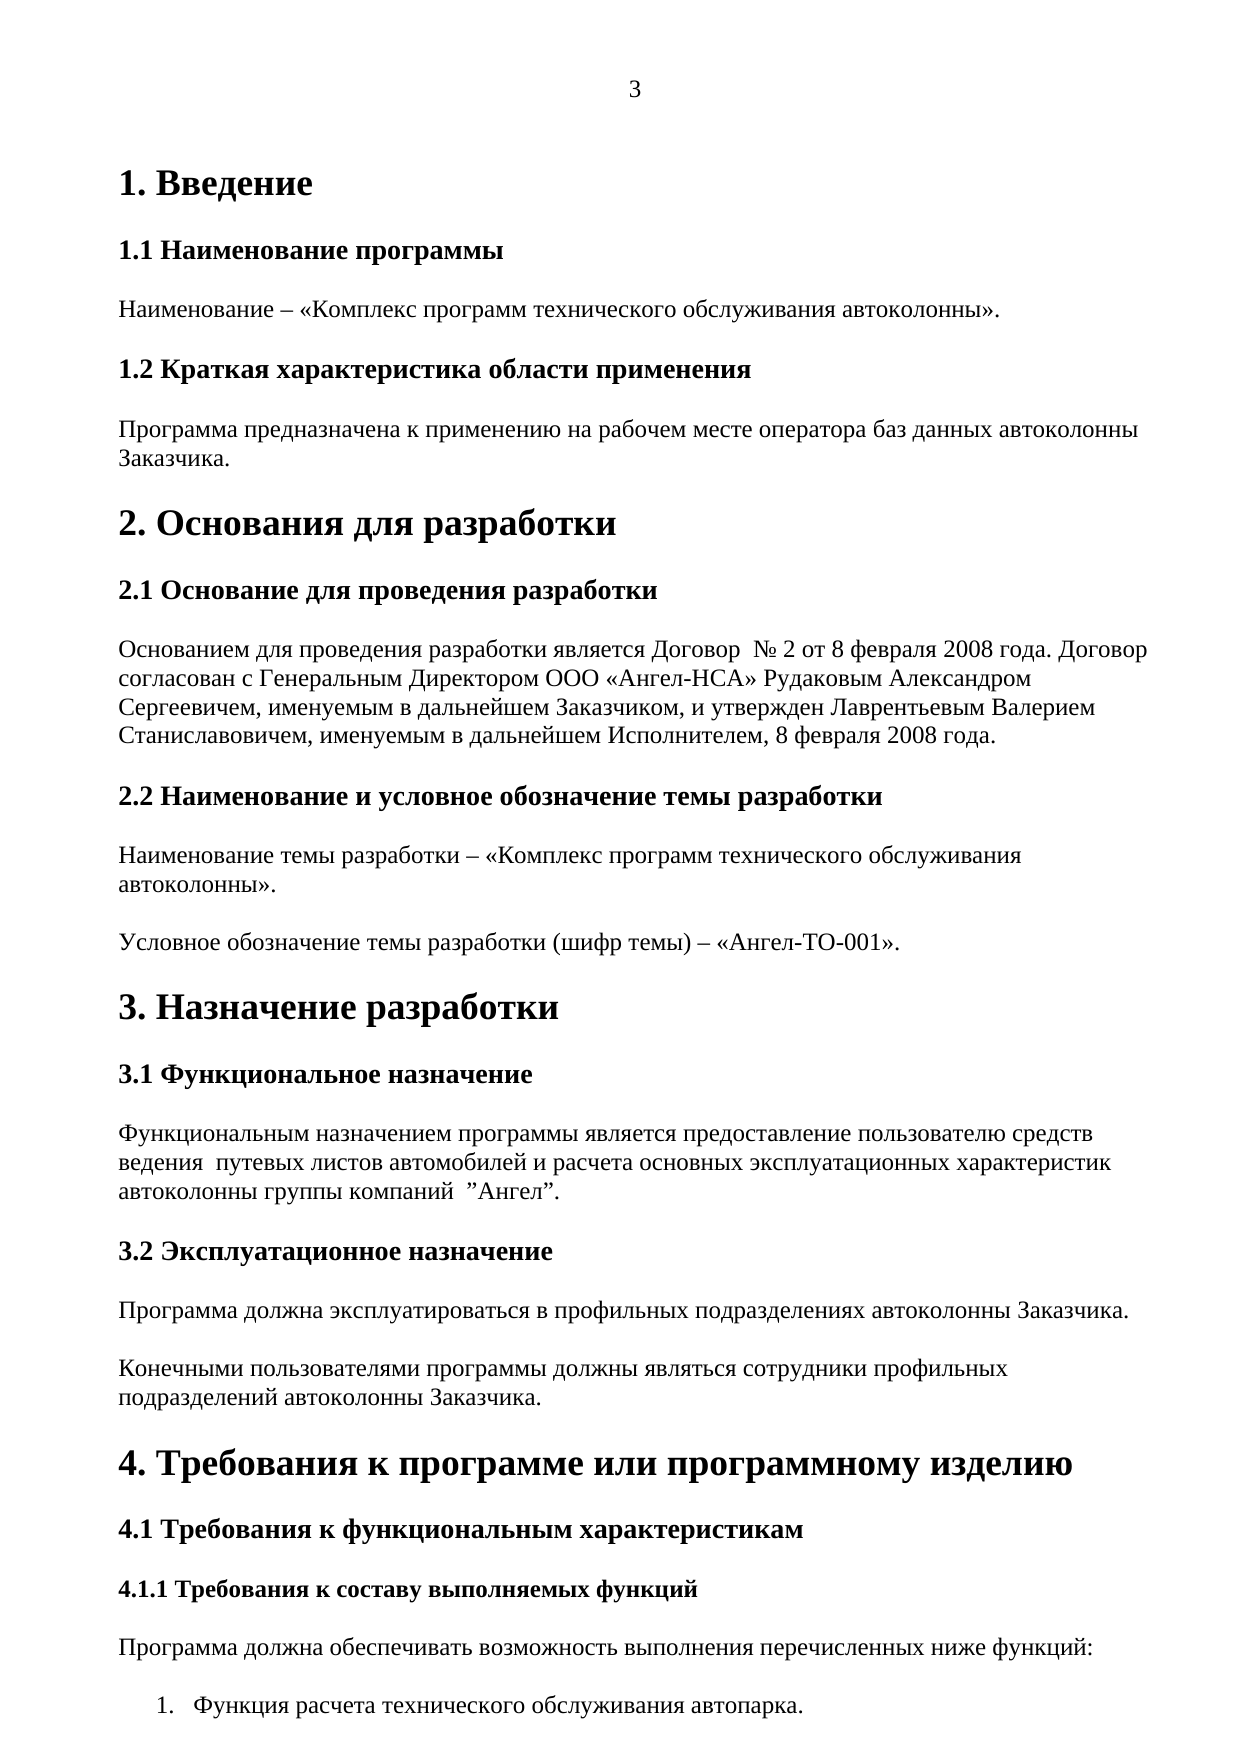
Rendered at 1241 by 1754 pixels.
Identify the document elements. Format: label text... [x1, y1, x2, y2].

text Программа должна обеспечивать возможность выполнения перечисленных ниже функций: [118, 1632, 1151, 1661]
text Условное обозначение темы разработки (шифр темы) – «Ангел-ТО-001». [118, 927, 1151, 956]
subtitle 1.1 Наименование программы [118, 233, 1151, 265]
subtitle 2. Основания для разработки [118, 501, 1151, 544]
subtitle 3.2 Эксплуатационное назначение [118, 1234, 1151, 1266]
text Наименование – «Комплекс программ технического обслуживания автоколонны». [118, 294, 1151, 323]
text Конечными пользователями программы должны являться сотрудники профильных подразделений автоколонны Заказчика. [118, 1353, 1151, 1411]
subtitle 2.2 Наименование и условное обозначение темы разработки [118, 778, 1151, 811]
subtitle 3.1 Функциональное назначение [118, 1057, 1151, 1089]
subtitle 4. Требования к программе или программному изделию [118, 1440, 1151, 1483]
text Функциональным назначением программы является предоставление пользователю средств ведения путевых листов автомобилей и расчета основных эксплуатационных характеристик автоколонны группы компаний ”Ангел”. [118, 1118, 1151, 1205]
subtitle 4.1.1 Требования к составу выполняемых функций [118, 1574, 1151, 1603]
subtitle 1.2 Краткая характеристика области применения [118, 352, 1151, 385]
text Программа должна эксплуатироваться в профильных подразделениях автоколонны Заказчика. [118, 1296, 1151, 1324]
subtitle 2.1 Основание для проведения разработки [118, 573, 1151, 605]
text Основанием для проведения разработки является Договор № 2 от 8 февраля 2008 года. Договор согласован с Генеральным Директором ООО «Ангел-НСА» Рудаковым Александром Сергеевичем, именуемым в дальнейшем Заказчиком, и утвержден Лаврентьевым Валерием Станиславовичем, именуемым в дальнейшем Исполнителем, 8 февраля 2008 года. [118, 634, 1151, 749]
subtitle 1. Введение [118, 161, 1151, 204]
text Наименование темы разработки – «Комплекс программ технического обслуживания автоколонны». [118, 840, 1151, 898]
text Программа предназначена к применению на рабочем месте оператора баз данных автоколонны Заказчика. [118, 414, 1151, 471]
subtitle 4.1 Требования к функциональным характеристикам [118, 1512, 1151, 1545]
subtitle 3. Назначение разработки [118, 985, 1151, 1028]
list Функция расчета технического обслуживания автопарка. [156, 1690, 1151, 1718]
